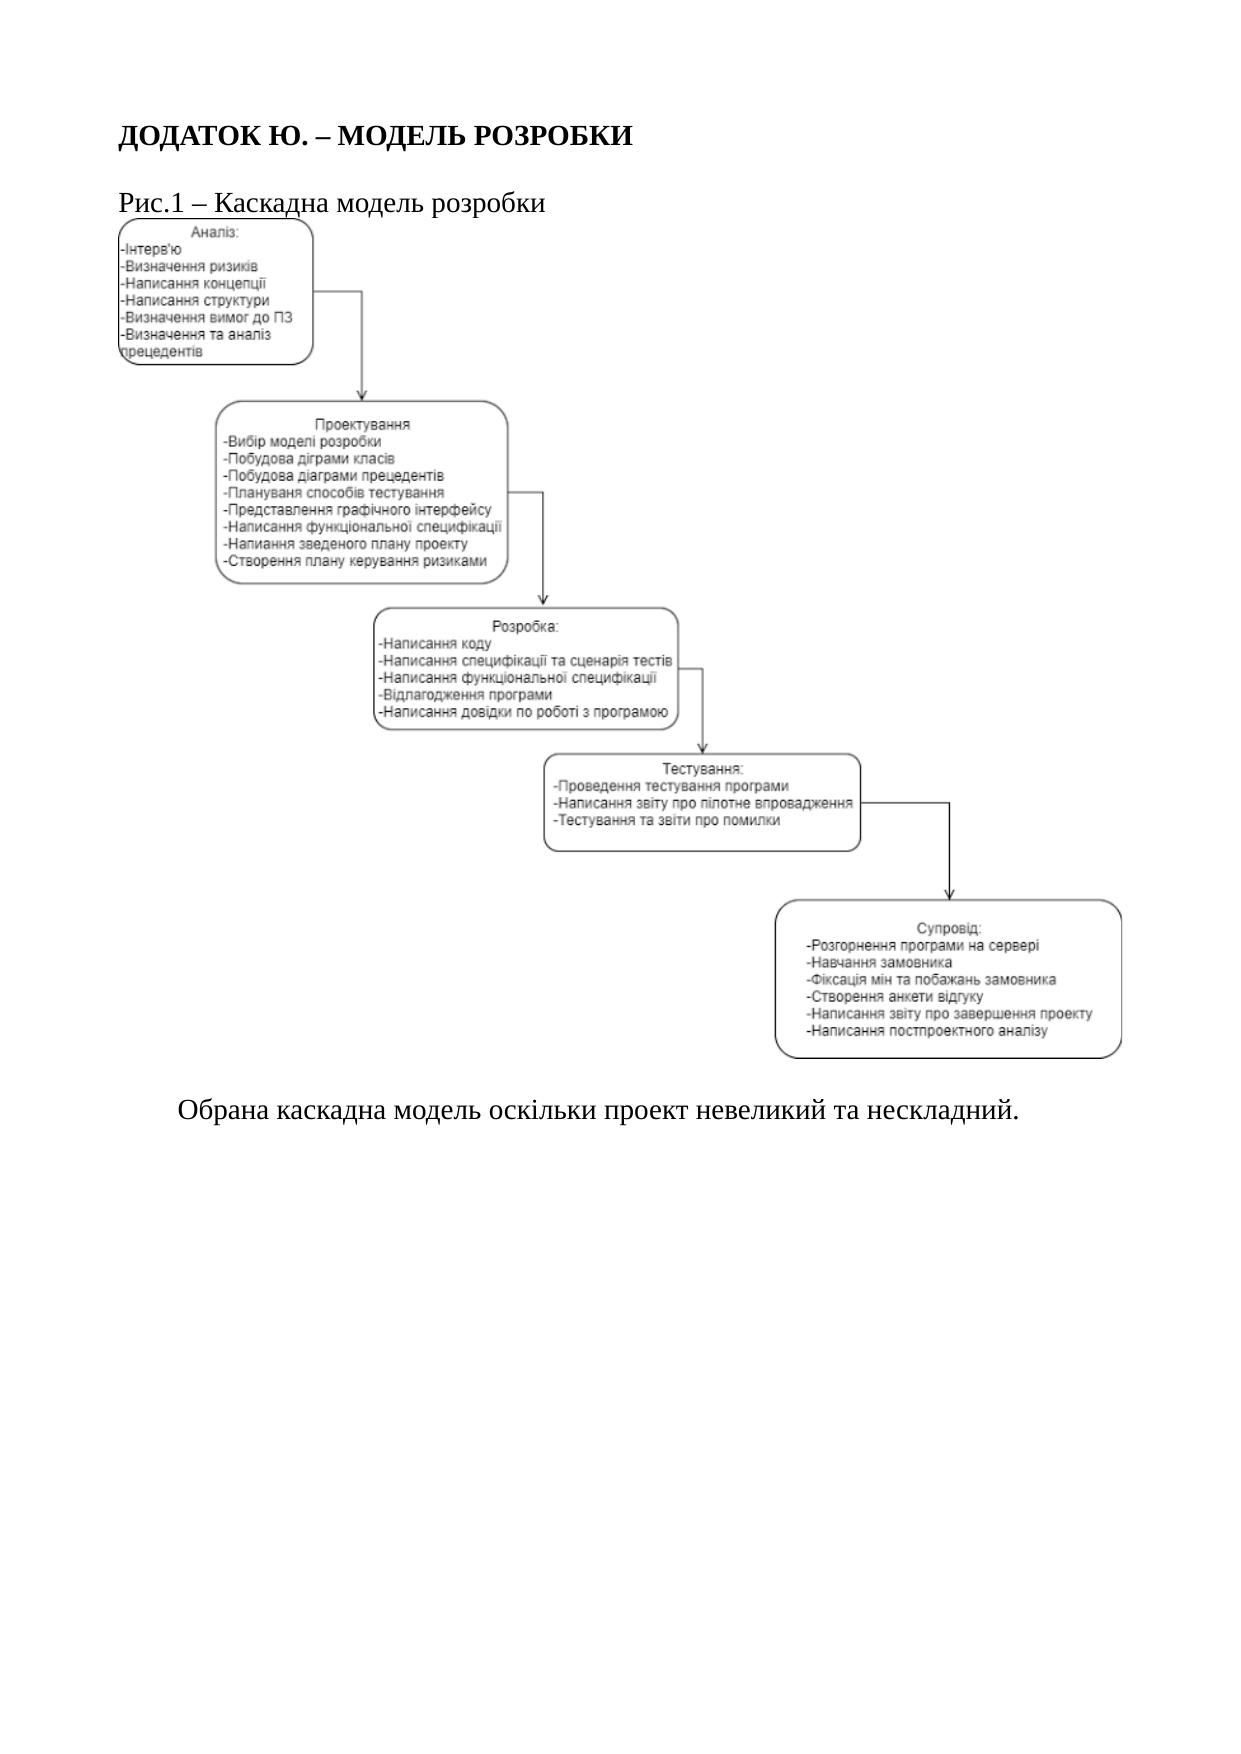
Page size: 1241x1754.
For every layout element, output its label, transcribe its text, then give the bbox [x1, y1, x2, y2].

picture [118, 218, 1123, 1059]
subtitle Обрана каскадна модель оскільки проект невеликий та нескладний. [118, 1092, 1122, 1126]
subtitle ДОДАТОК Ю. – МОДЕЛЬ РОЗРОБКИ [118, 118, 1122, 152]
subtitle Рис.1 – Каскадна модель розробки [118, 185, 1122, 218]
